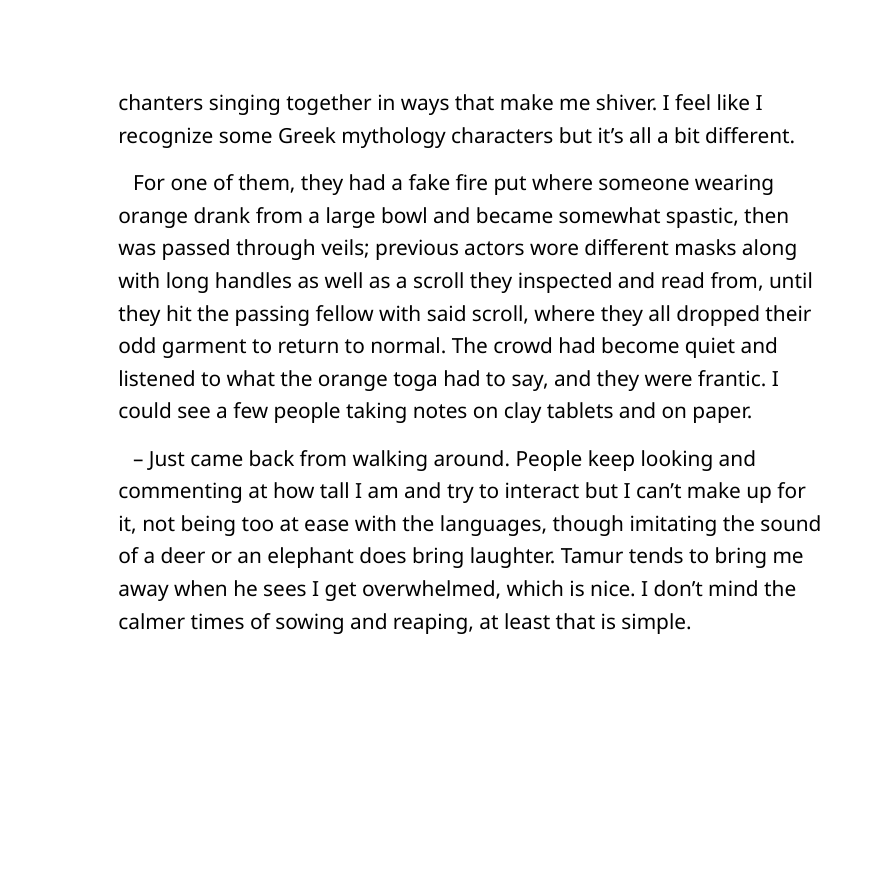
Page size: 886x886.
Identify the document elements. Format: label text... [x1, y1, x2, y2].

text For one of them, they had a fake fire put where someone wearing orange drank from a large bowl and became somewhat spastic, then was passed through veils; previous actors wore different masks along with long handles as well as a scroll they inspected and read from, until they hit the passing fellow with said scroll, where they all dropped their odd garment to return to normal. The crowd had become quiet and listened to what the orange toga had to say, and they were frantic. I could see a few people taking notes on clay tablets and on paper. [118, 168, 827, 425]
text chanters singing together in ways that make me shiver. I feel like I recognize some Greek mythology characters but it’s all a bit different. [118, 88, 827, 149]
text – Just came back from walking around. People keep looking and commenting at how tall I am and try to interact but I can’t make up for it, not being too at ease with the languages, though imitating the sound of a deer or an elephant does bring laughter. Tamur tends to bring me away when he sees I get overwhelmed, which is nice. I don’t mind the calmer times of sowing and reaping, at least that is simple. [118, 444, 827, 635]
